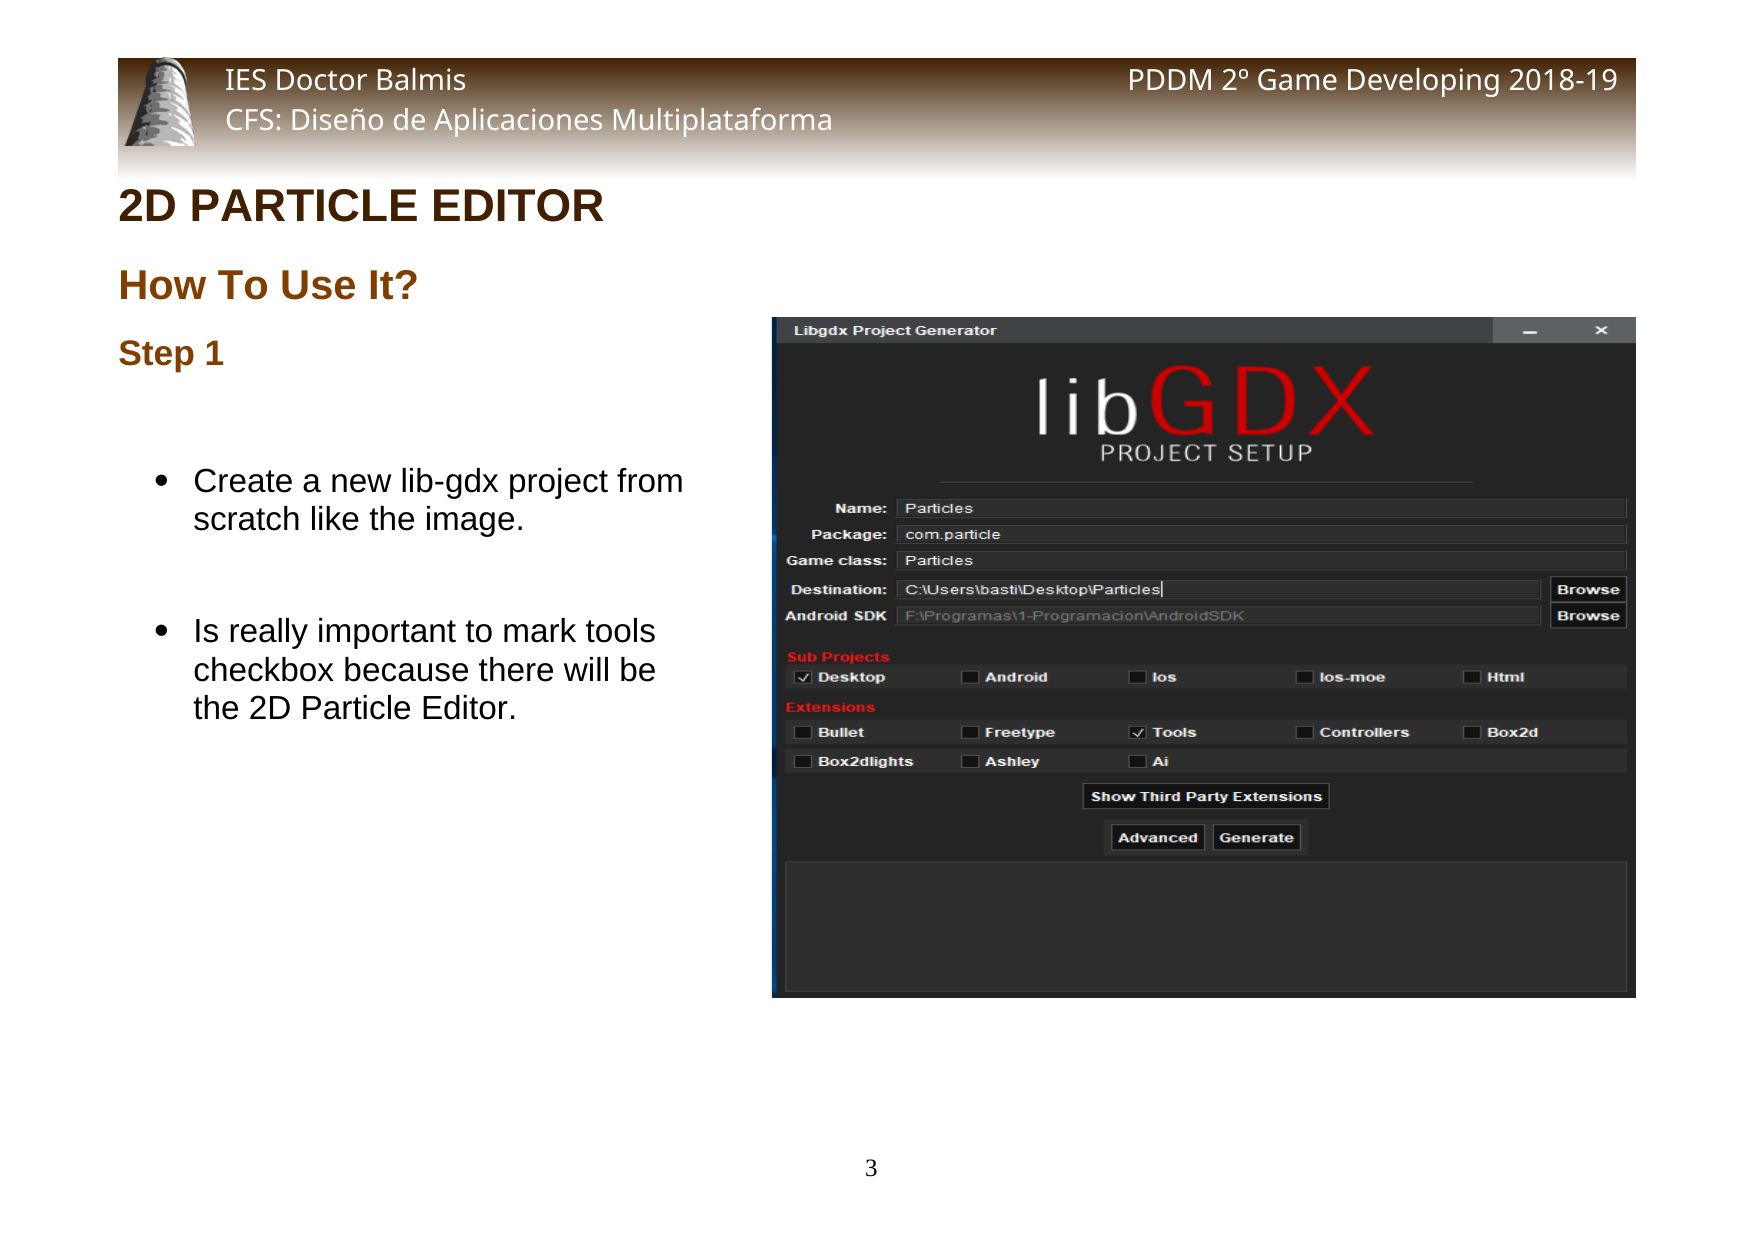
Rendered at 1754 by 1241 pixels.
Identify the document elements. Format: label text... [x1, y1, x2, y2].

text Step 1 [118, 332, 771, 373]
text 2d particle editor [118, 178, 1636, 231]
text How to use it? [118, 260, 1636, 308]
picture [121, 57, 202, 146]
list Is really important to mark tools checkbox because there will be the 2D Particle Editor. [156, 611, 771, 727]
list Create a new lib-gdx project from scratch like the image. [156, 461, 771, 538]
picture [771, 317, 1636, 998]
